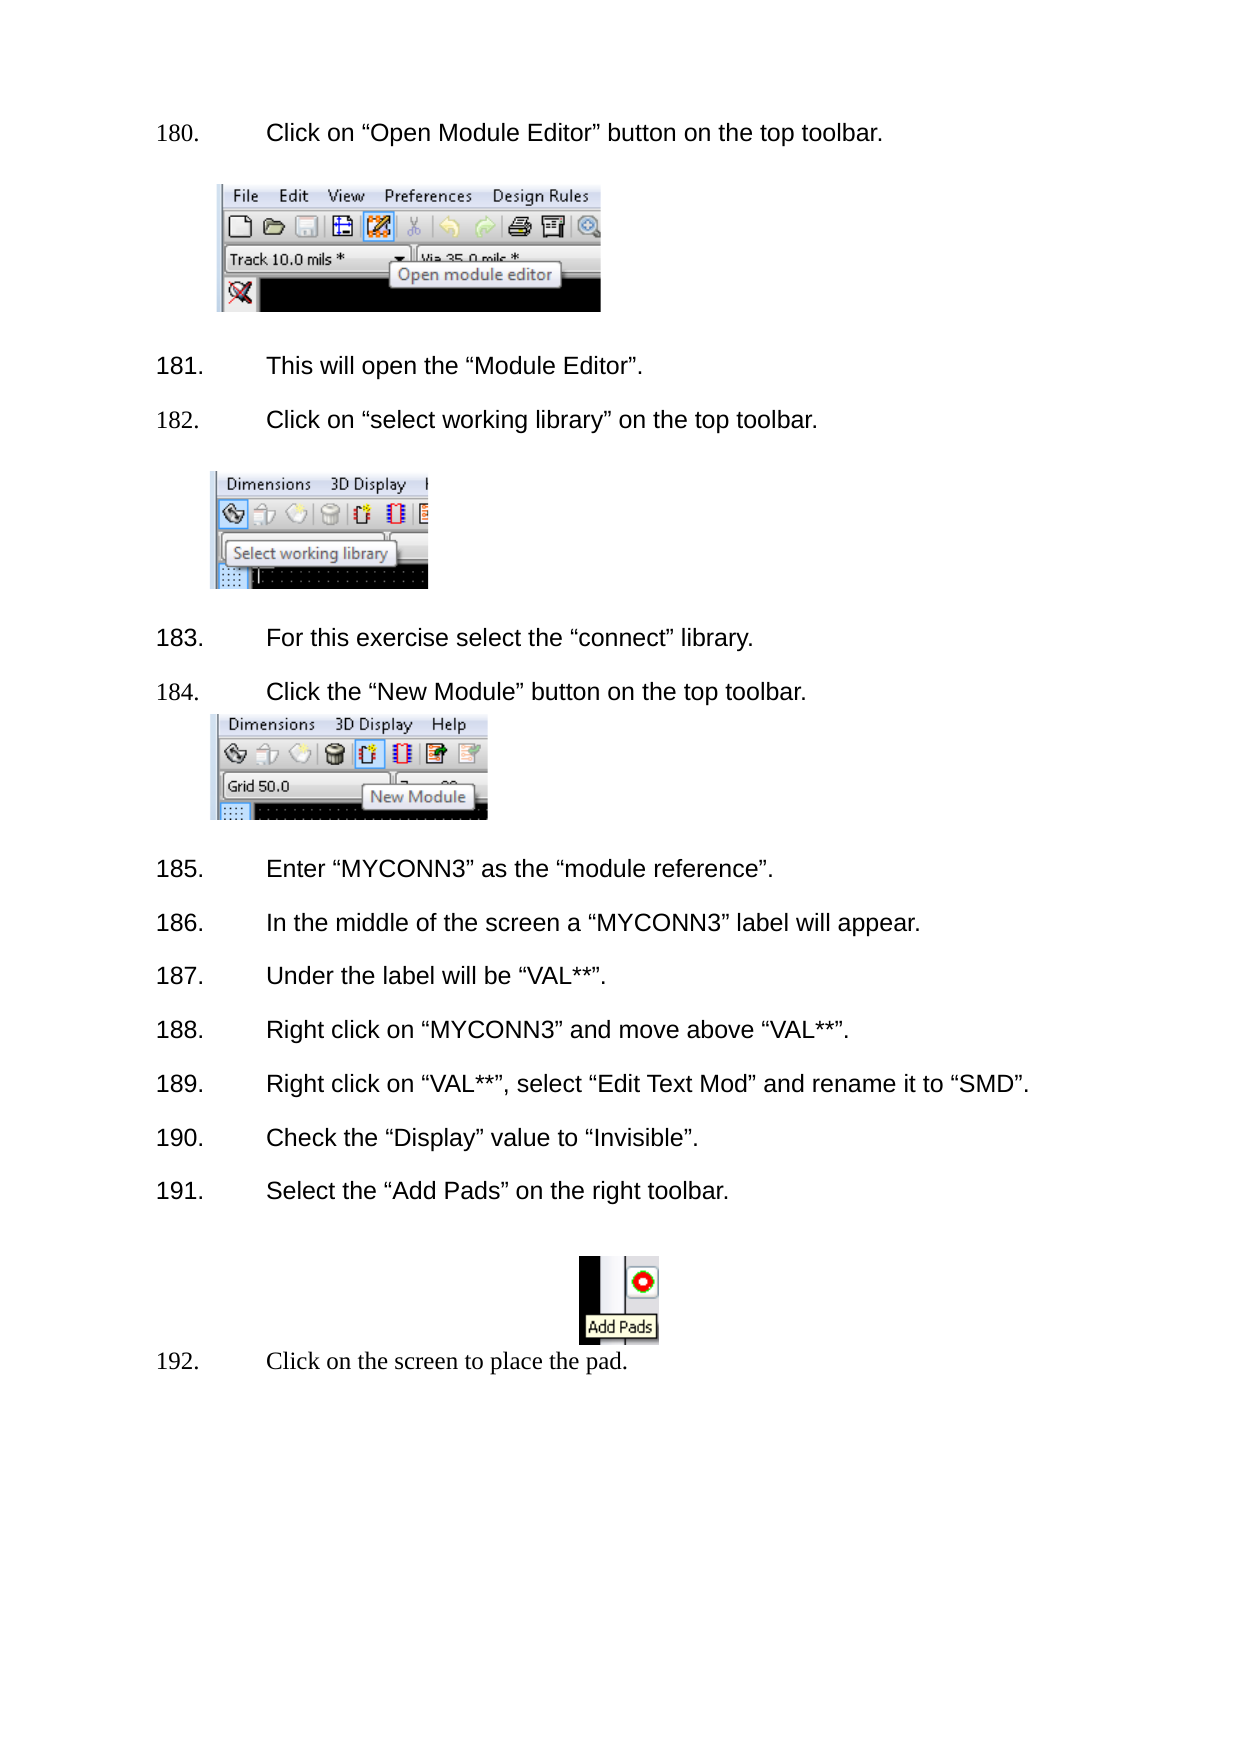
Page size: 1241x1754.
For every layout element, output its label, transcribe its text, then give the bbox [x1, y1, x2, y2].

picture [209, 714, 488, 820]
list In the middle of the screen a “MYCONN3” label will appear. [156, 908, 1122, 936]
list This will open the “Module Editor”. [156, 351, 1122, 380]
picture [209, 471, 429, 589]
list Under the label will be “VAL**”. [156, 961, 1122, 990]
list Right click on “MYCONN3” and move above “VAL**”. [156, 1015, 1122, 1044]
list Click on “select working library” on the top toolbar. [156, 405, 1122, 598]
list Enter “MYCONN3” as the “module reference”. [156, 854, 1122, 883]
list Right click on “VAL**”, select “Edit Text Mod” and rename it to “SMD”. [156, 1069, 1122, 1098]
list Click on “Open Module Editor” button on the top toolbar. [156, 118, 1122, 326]
list Check the “Display” value to “Invisible”. [156, 1123, 1122, 1151]
picture [216, 184, 601, 312]
list For this exercise select the “connect” library. [156, 623, 1122, 652]
list Select the “Add Pads” on the right toolbar. [156, 1176, 1122, 1205]
list Click on the screen to place the pad. [156, 1230, 1122, 1375]
list Click the “New Module” button on the top toolbar. [156, 677, 1122, 829]
